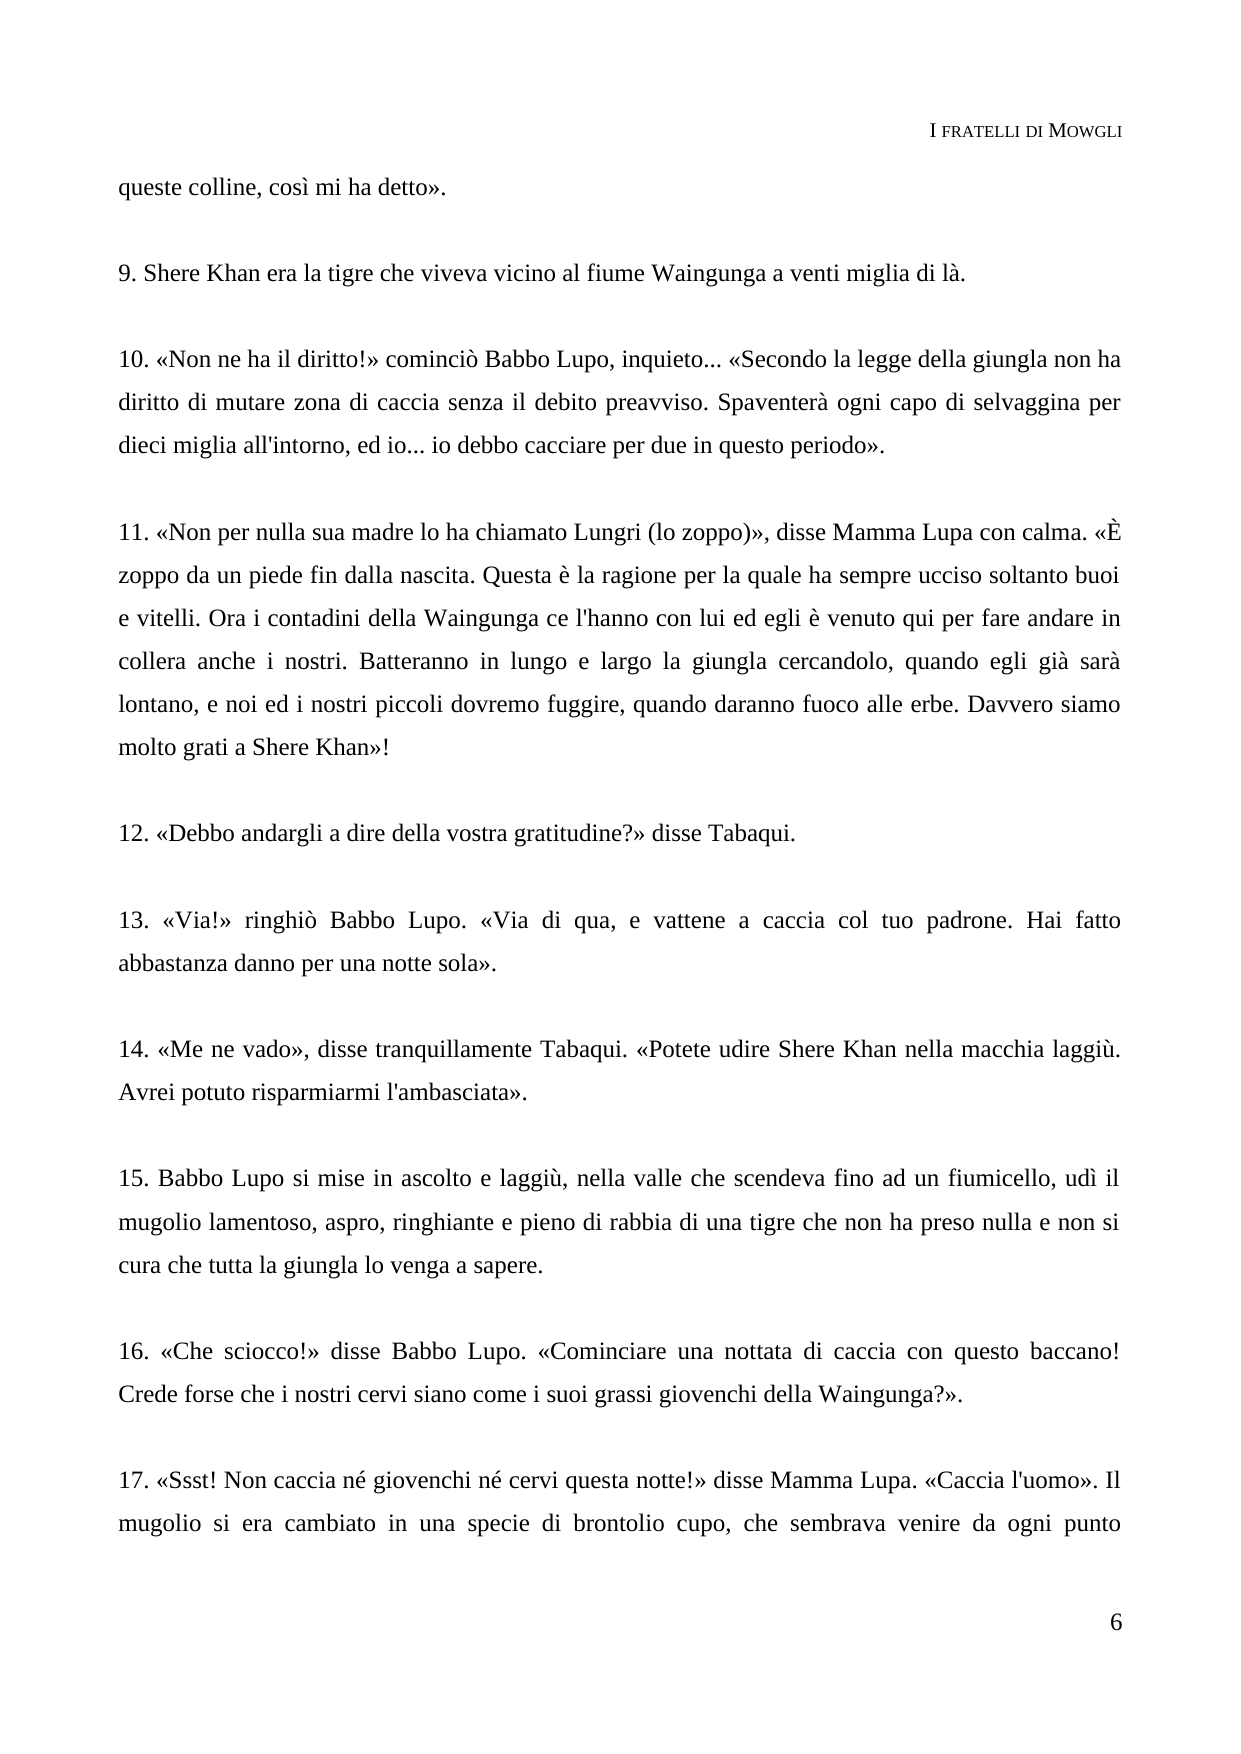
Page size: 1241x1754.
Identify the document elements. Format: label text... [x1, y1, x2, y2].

text 9. Shere Khan era la tigre che viveva vicino al fiume Waingunga a venti miglia di là. [118, 258, 1122, 287]
text 14. «Me ne vado», disse tranquillamente Tabaqui. «Potete udire Shere Khan nella macchia laggiù. Avrei potuto risparmiarmi l'ambasciata». [118, 1034, 1122, 1106]
text 11. «Non per nulla sua madre lo ha chiamato Lungri (lo zoppo)», disse Mamma Lupa con calma. «È zoppo da un piede fin dalla nascita. Questa è la ragione per la quale ha sempre ucciso soltanto buoi e vitelli. Ora i contadini della Waingunga ce l'hanno con lui ed egli è venuto qui per fare andare in collera anche i nostri. Batteranno in lungo e largo la giungla cercandolo, quando egli già sarà lontano, e noi ed i nostri piccoli dovremo fuggire, quando daranno fuoco alle erbe. Davvero siamo molto grati a Shere Khan»! [118, 517, 1122, 761]
text 13. «Via!» ringhiò Babbo Lupo. «Via di qua, e vattene a caccia col tuo padrone. Hai fatto abbastanza danno per una notte sola». [118, 905, 1122, 977]
text 16. «Che sciocco!» disse Babbo Lupo. «Cominciare una nottata di caccia con questo baccano! Crede forse che i nostri cervi siano come i suoi grassi giovenchi della Waingunga?». [118, 1336, 1122, 1408]
text queste colline, così mi ha detto». [118, 172, 1122, 200]
text 17. «Ssst! Non caccia né giovenchi né cervi questa notte!» disse Mamma Lupa. «Caccia l'uomo». Il mugolio si era cambiato in una specie di brontolio cupo, che sembrava venire da ogni punto [118, 1465, 1122, 1537]
text 15. Babbo Lupo si mise in ascolto e laggiù, nella valle che scendeva fino ad un fiumicello, udì il mugolio lamentoso, aspro, ringhiante e pieno di rabbia di una tigre che non ha preso nulla e non si cura che tutta la giungla lo venga a sapere. [118, 1163, 1122, 1278]
text 10. «Non ne ha il diritto!» cominciò Babbo Lupo, inquieto... «Secondo la legge della giungla non ha diritto di mutare zona di caccia senza il debito preavviso. Spaventerà ogni capo di selvaggina per dieci miglia all'intorno, ed io... io debbo cacciare per due in questo periodo». [118, 344, 1122, 459]
text 12. «Debbo andargli a dire della vostra gratitudine?» disse Tabaqui. [118, 818, 1122, 847]
